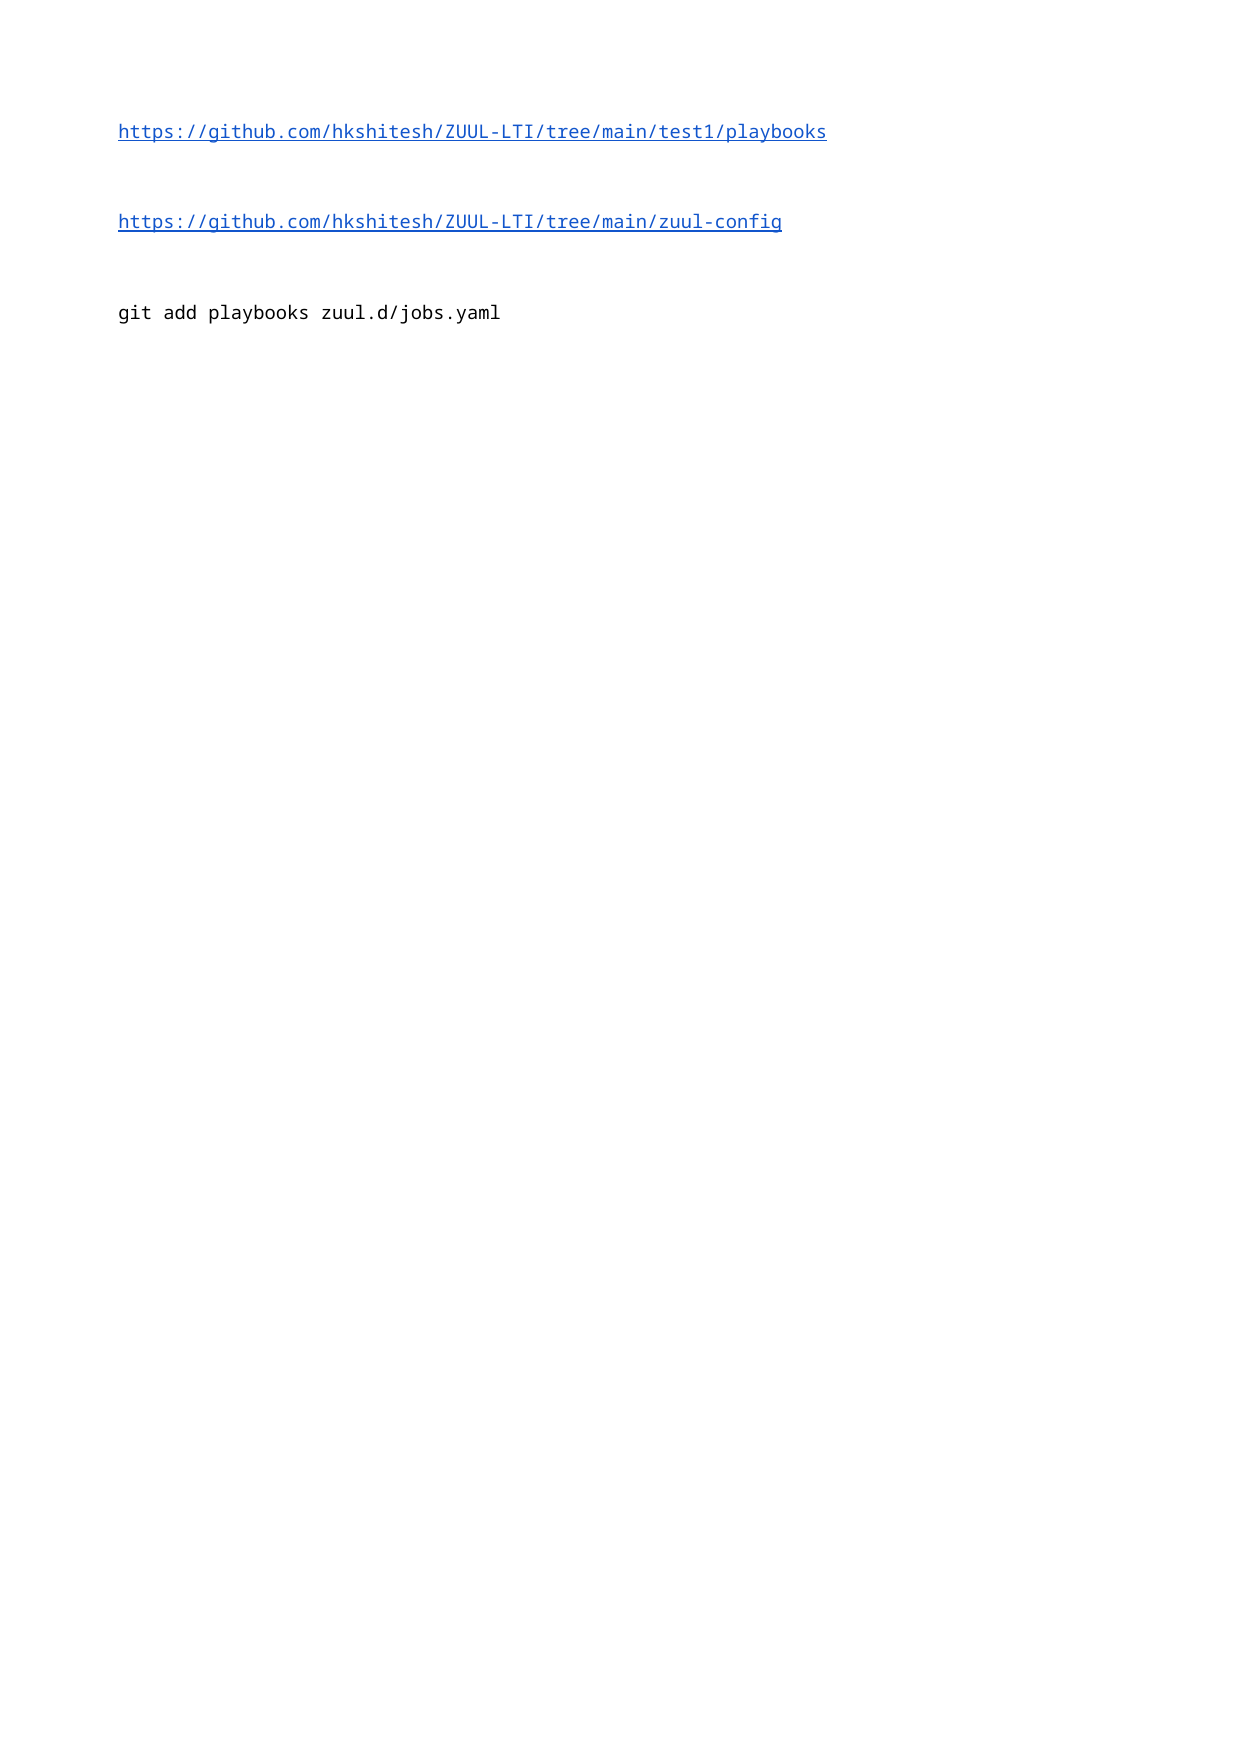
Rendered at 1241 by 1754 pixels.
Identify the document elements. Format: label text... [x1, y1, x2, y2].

text https://github.com/hkshitesh/ZUUL-LTI/tree/main/zuul-config [118, 208, 1122, 234]
text git add playbooks zuul.d/jobs.yaml [118, 299, 1122, 324]
text https://github.com/hkshitesh/ZUUL-LTI/tree/main/test1/playbooks [118, 118, 1122, 144]
